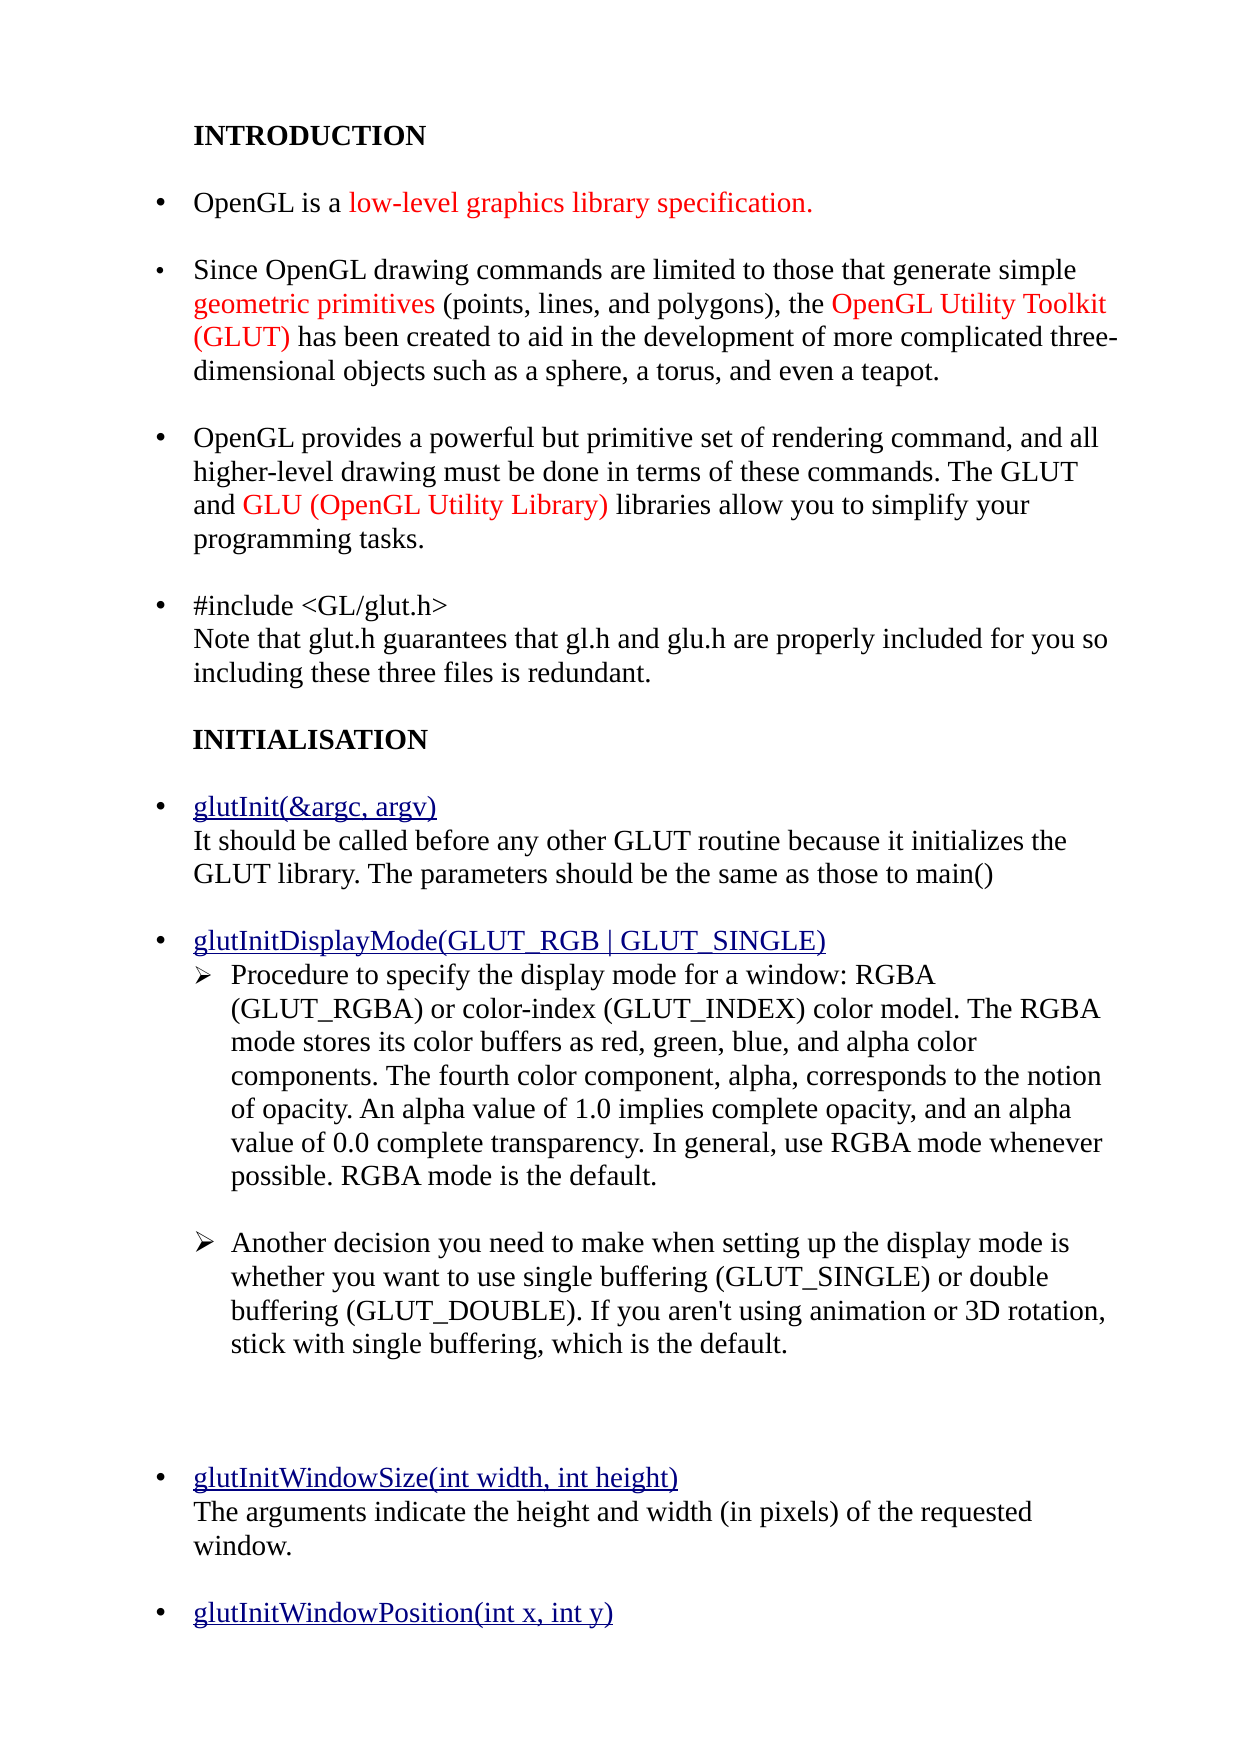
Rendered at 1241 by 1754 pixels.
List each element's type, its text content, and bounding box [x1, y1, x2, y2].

list glutInitWindowPosition(int x, int y) [156, 1595, 1122, 1628]
list OpenGL provides a powerful but primitive set of rendering command, and all higher-level drawing must be done in terms of these commands. The GLUT and GLU (OpenGL Utility Library) libraries allow you to simplify your programming tasks. [156, 420, 1122, 554]
list Note that glut.h guarantees that gl.h and glu.h are properly included for you so including these three files is redundant. [156, 622, 1122, 689]
list #include <GL/glut.h> [156, 588, 1122, 622]
list It should be called before any other GLUT routine because it initializes the GLUT library. The parameters should be the same as those to main() [156, 823, 1122, 890]
text INITIALISATION [118, 722, 1122, 756]
list glutInit(&argc, argv) [156, 789, 1122, 823]
list Procedure to specify the display mode for a window: RGBA (GLUT_RGBA) or color-index (GLUT_INDEX) color model. The RGBA mode stores its color buffers as red, green, blue, and alpha color components. The fourth color component, alpha, corresponds to the notion of opacity. An alpha value of 1.0 implies complete opacity, and an alpha value of 0.0 complete transparency. In general, use RGBA mode whenever possible. RGBA mode is the default. [193, 957, 1122, 1192]
list OpenGL is a low-level graphics library specification. [156, 185, 1122, 219]
list The arguments indicate the height and width (in pixels) of the requested window. [156, 1494, 1122, 1561]
list glutInitDisplayMode(GLUT_RGB | GLUT_SINGLE) [156, 923, 1122, 957]
list Since OpenGL drawing commands are limited to those that generate simple geometric primitives (points, lines, and polygons), the OpenGL Utility Toolkit (GLUT) has been created to aid in the development of more complicated three-dimensional objects such as a sphere, a torus, and even a teapot. [156, 252, 1122, 387]
list glutInitWindowSize(int width, int height) [156, 1460, 1122, 1494]
list INTRODUCTION [156, 118, 1122, 152]
list Another decision you need to make when setting up the display mode is whether you want to use single buffering (GLUT_SINGLE) or double buffering (GLUT_DOUBLE). If you aren't using animation or 3D rotation, stick with single buffering, which is the default. [193, 1226, 1122, 1360]
